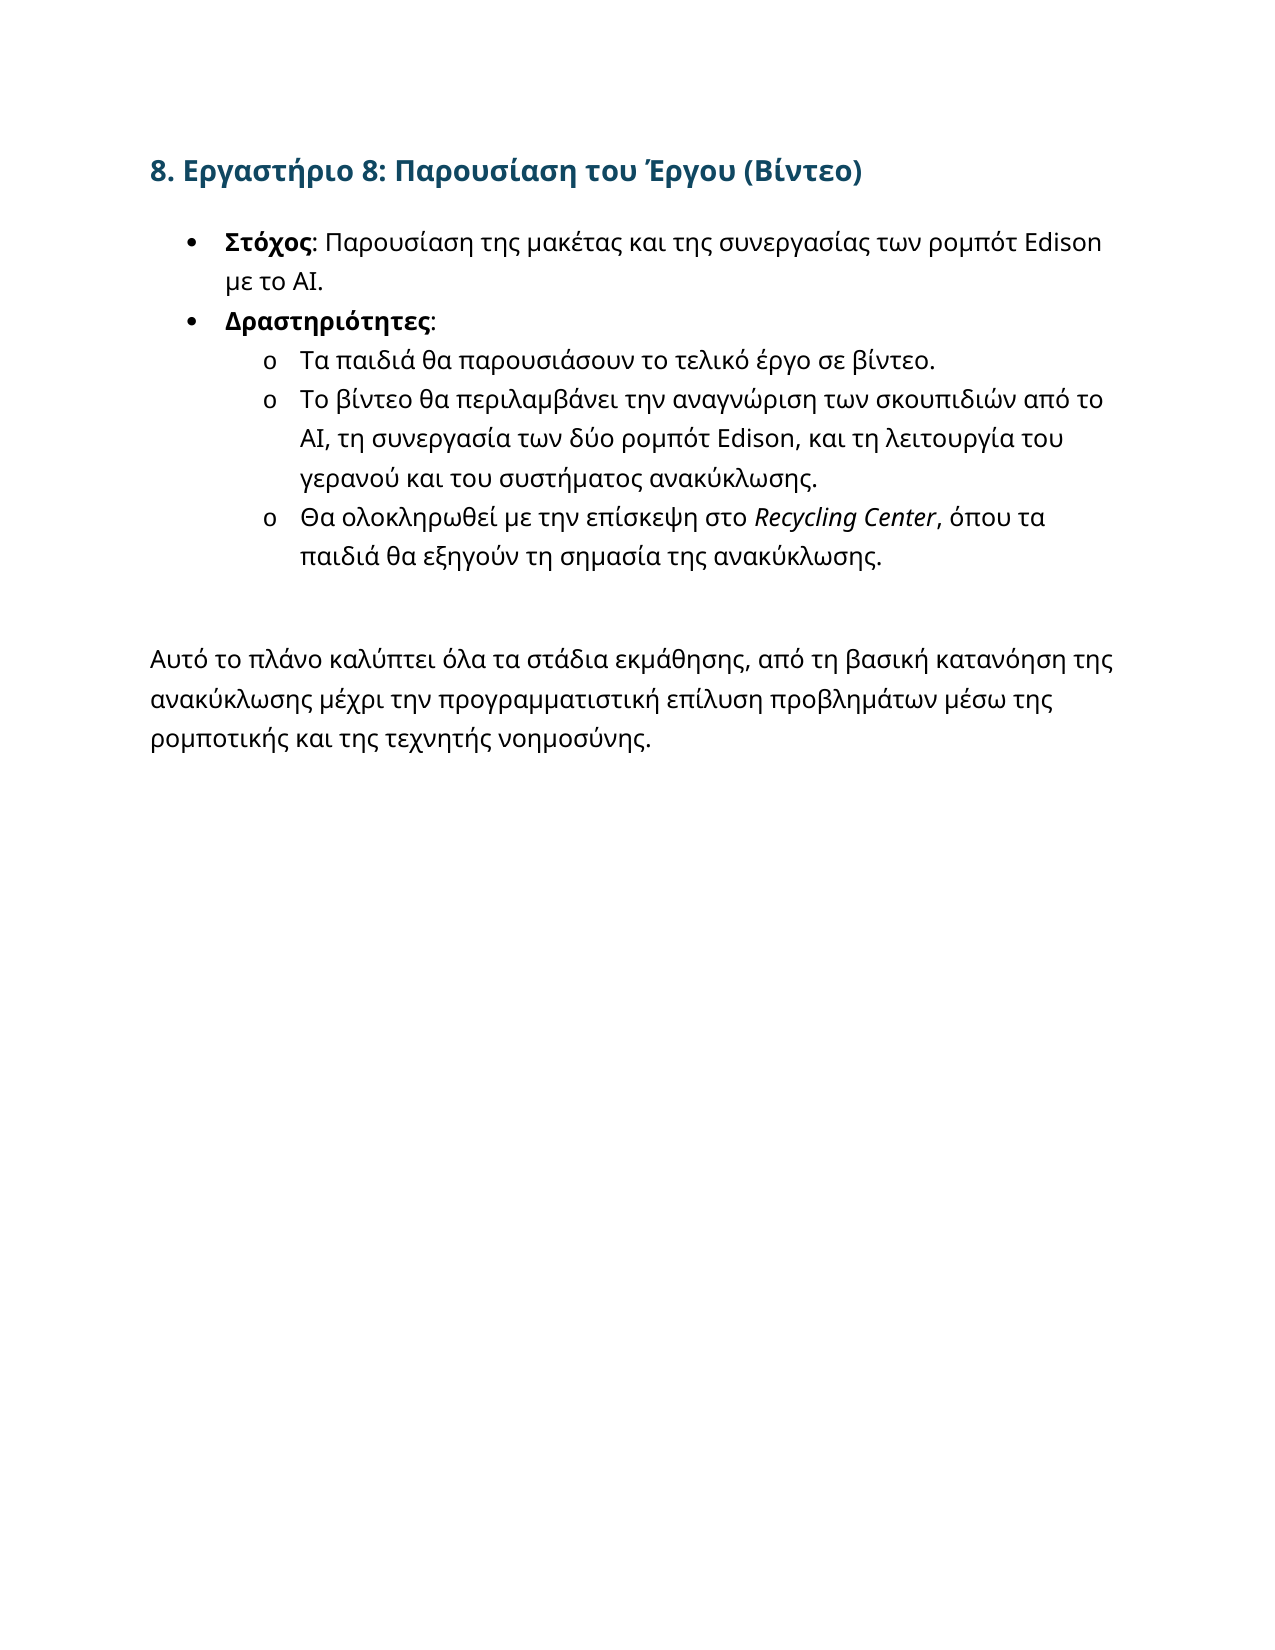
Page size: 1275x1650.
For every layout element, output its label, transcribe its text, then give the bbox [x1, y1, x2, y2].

list Το βίντεο θα περιλαμβάνει την αναγνώριση των σκουπιδιών από το AI, τη συνεργασία των δύο ρομπότ Edison, και τη λειτουργία του γερανού και του συστήματος ανακύκλωσης. [262, 382, 1125, 494]
text Αυτό το πλάνο καλύπτει όλα τα στάδια εκμάθησης, από τη βασική κατανόηση της ανακύκλωσης μέχρι την προγραμματιστική επίλυση προβλημάτων μέσω της ρομποτικής και της τεχνητής νοημοσύνης. [150, 642, 1125, 754]
subtitle 8. Εργαστήριο 8: Παρουσίαση του Έργου (Βίντεο) [150, 150, 1125, 190]
list Θα ολοκληρωθεί με την επίσκεψη στο Recycling Center, όπου τα παιδιά θα εξηγούν τη σημασία της ανακύκλωσης. [262, 499, 1125, 573]
list Δραστηριότητες: [187, 303, 1125, 337]
list Τα παιδιά θα παρουσιάσουν το τελικό έργο σε βίντεο. [262, 342, 1125, 377]
list Στόχος: Παρουσίαση της μακέτας και της συνεργασίας των ρομπότ Edison με το AI. [187, 225, 1125, 298]
